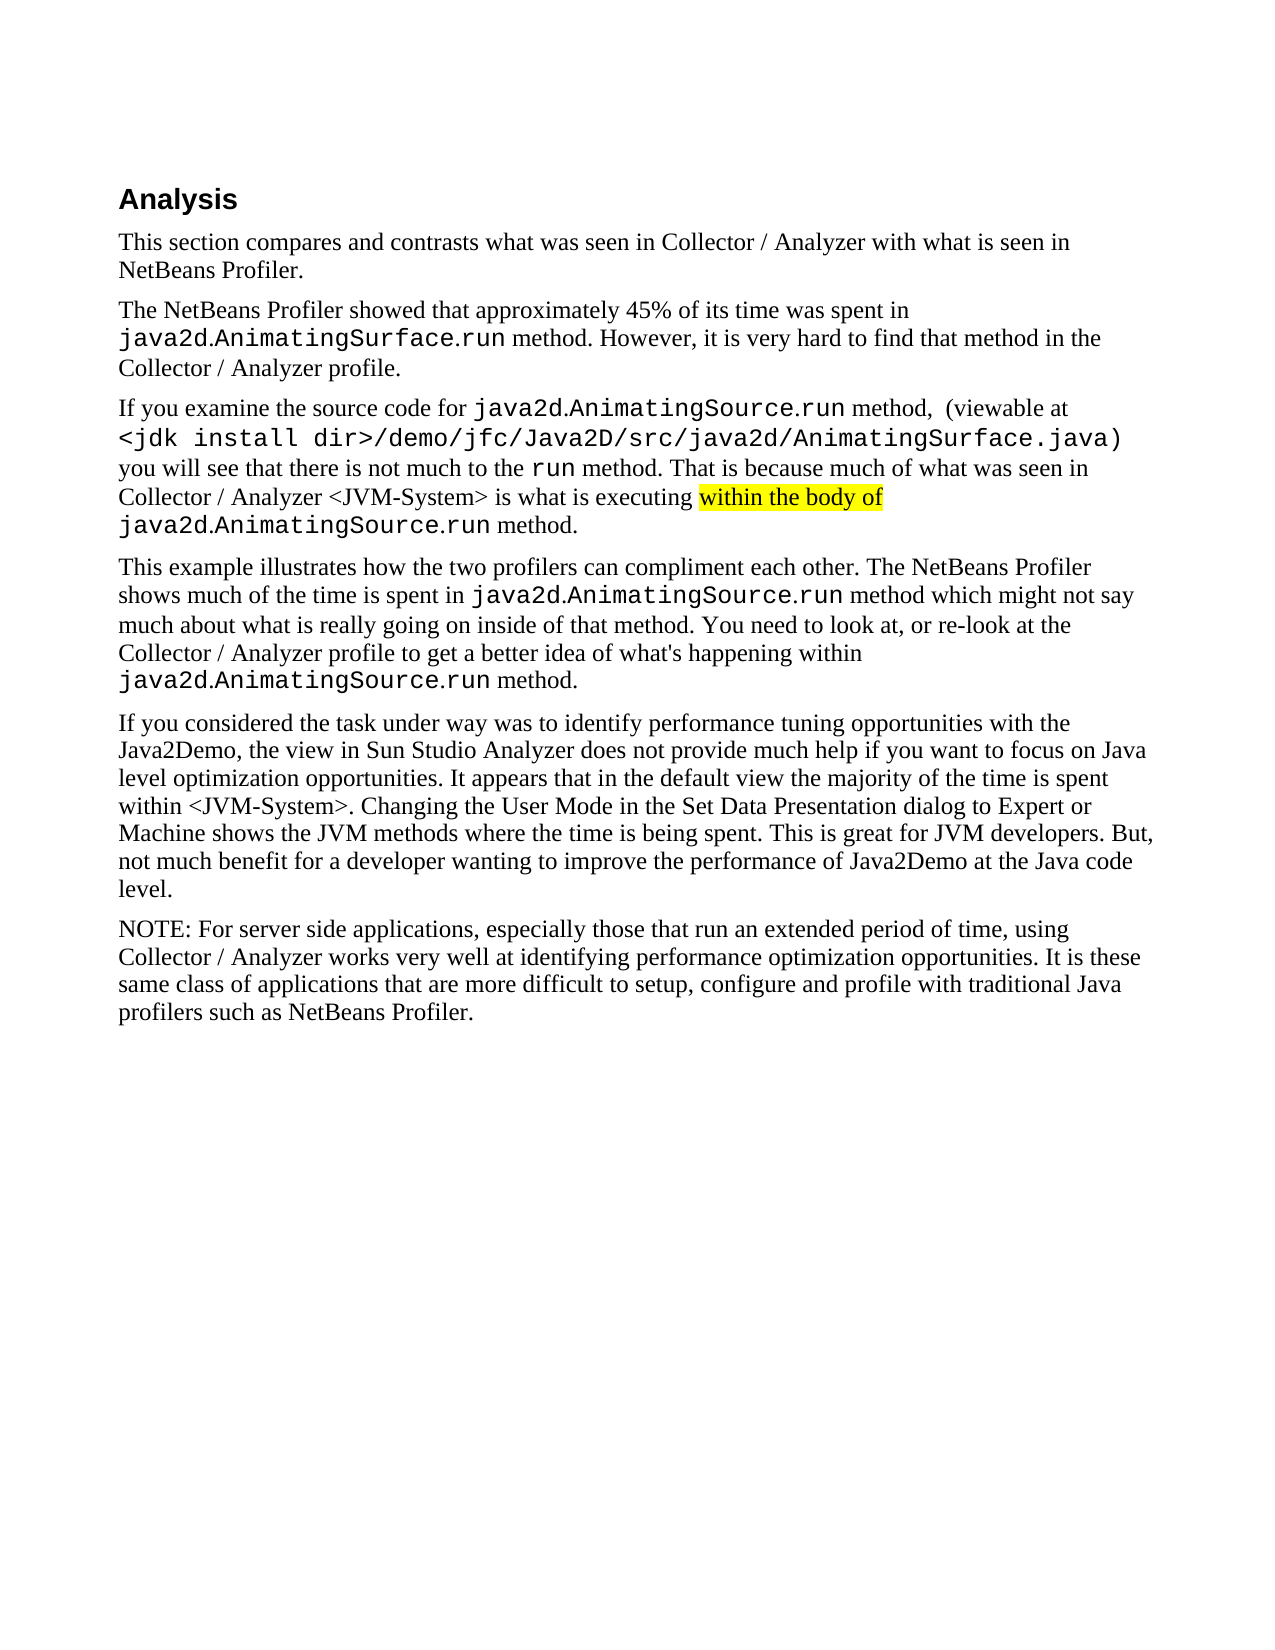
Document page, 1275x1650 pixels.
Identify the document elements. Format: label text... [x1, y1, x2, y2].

text NOTE: For server side applications, especially those that run an extended period of time, using Collector / Analyzer works very well at identifying performance optimization opportunities. It is these same class of applications that are more difficult to setup, configure and profile with traditional Java profilers such as NetBeans Profiler. [118, 915, 1157, 1026]
text This example illustrates how the two profilers can compliment each other. The NetBeans Profiler shows much of the time is spent in java2d.AnimatingSource.run method which might not say much about what is really going on inside of that method. You need to look at, or re-look at the Collector / Analyzer profile to get a better idea of what's happening within java2d.AnimatingSource.run method. [118, 553, 1157, 696]
text The NetBeans Profiler showed that approximately 45% of its time was spent in java2d.AnimatingSurface.run method. However, it is very hard to find that method in the Collector / Analyzer profile. [118, 296, 1157, 382]
text If you examine the source code for java2d.AnimatingSource.run method, (viewable at <jdk install dir>/demo/jfc/Java2D/src/java2d/AnimatingSurface.java) you will see that there is not much to the run method. That is because much of what was seen in Collector / Analyzer <JVM-System> is what is executing within the body of java2d.AnimatingSource.run method. [118, 394, 1157, 541]
text This section compares and contrasts what was seen in Collector / Analyzer with what is seen in NetBeans Profiler. [118, 228, 1157, 284]
text If you considered the task under way was to identify performance tuning opportunities with the Java2Demo, the view in Sun Studio Analyzer does not provide much help if you want to focus on Java level optimization opportunities. It appears that in the default view the majority of the time is spent within <JVM-System>. Changing the User Mode in the Set Data Presentation dialog to Expert or Machine shows the JVM methods where the time is being spent. This is great for JVM developers. But, not much benefit for a developer wanting to improve the performance of Java2Demo at the Java code level. [118, 709, 1157, 903]
subtitle Analysis [118, 183, 1157, 216]
